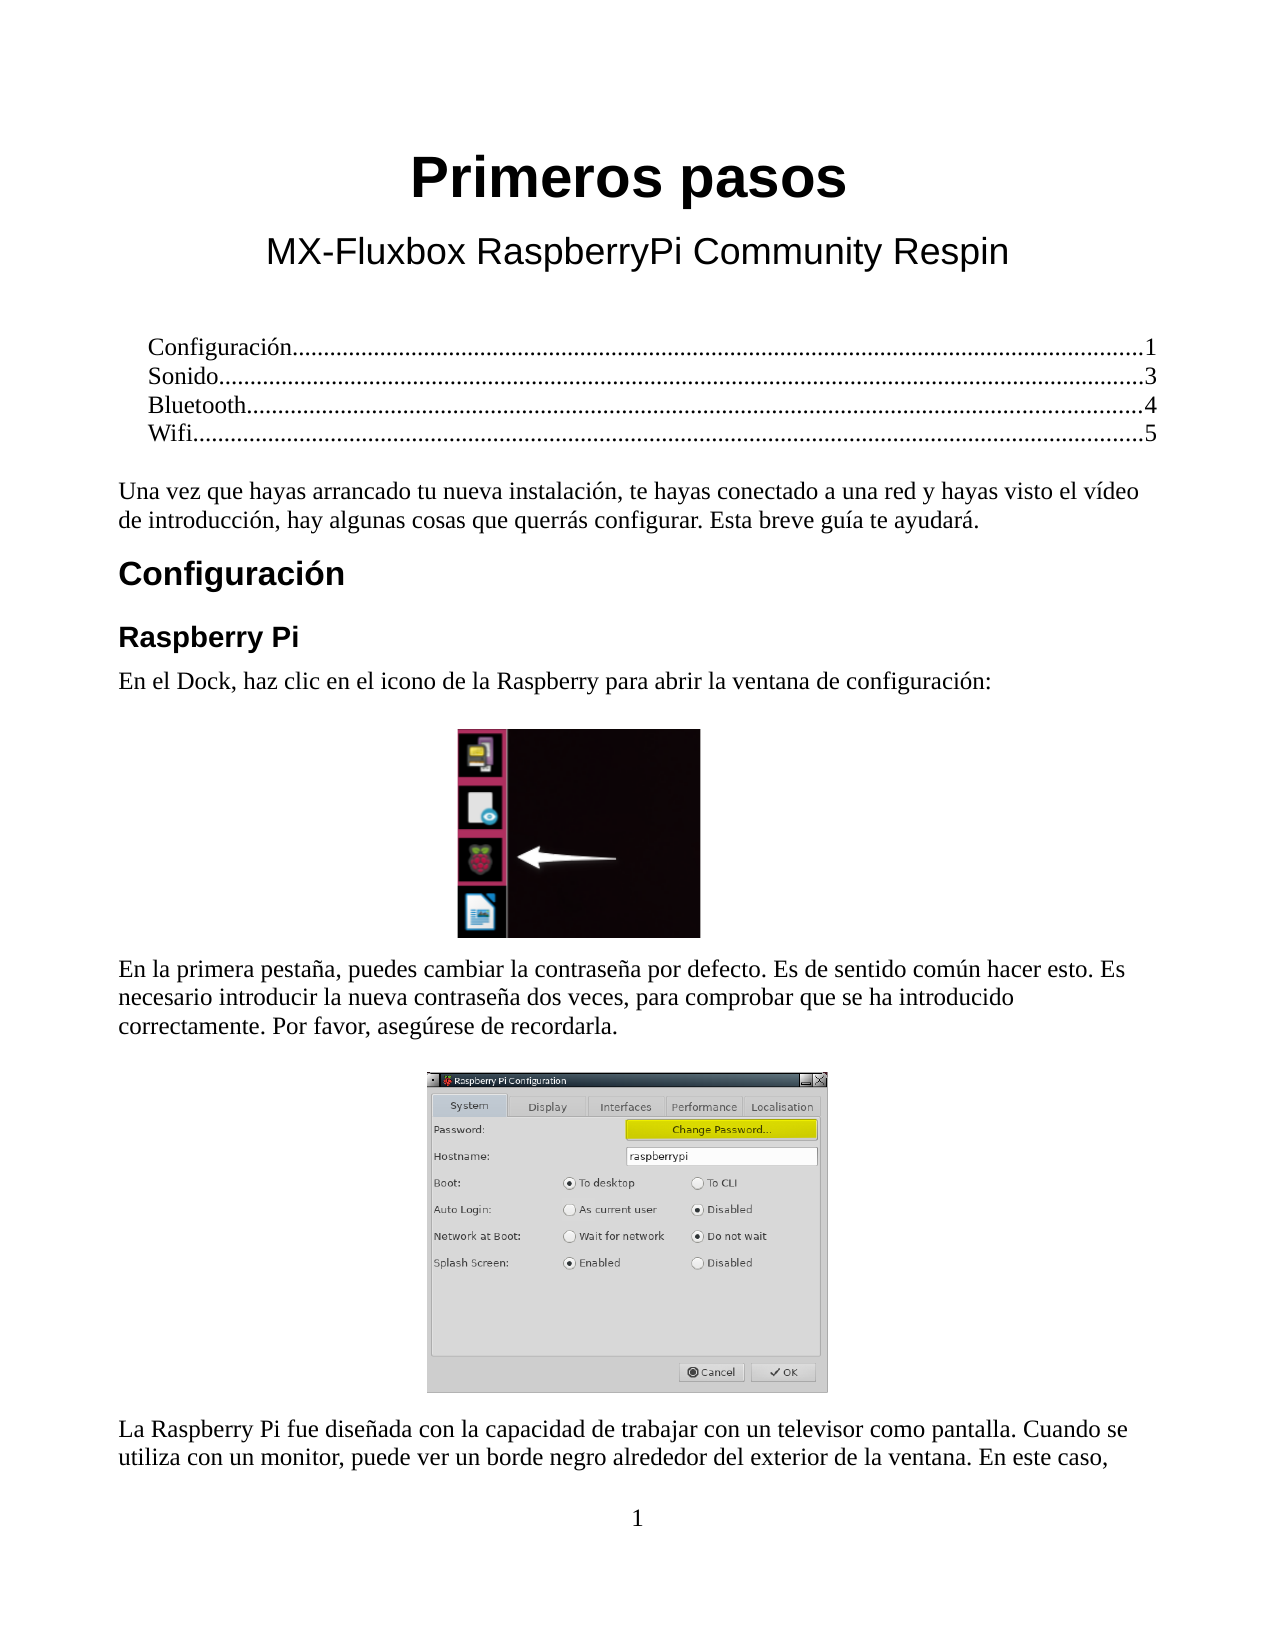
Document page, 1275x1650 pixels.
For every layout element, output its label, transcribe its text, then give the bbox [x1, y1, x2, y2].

picture [457, 729, 701, 938]
text Wifi 5 [148, 418, 1157, 447]
subtitle Raspberry Pi [118, 620, 1157, 654]
text Una vez que hayas arrancado tu nueva instalación, te hayas conectado a una red y hayas visto el vídeo de introducción, hay algunas cosas que querrás configurar. Esta breve guía te ayudará. [118, 476, 1157, 533]
text Bluetooth 4 [148, 390, 1157, 418]
text La Raspberry Pi fue diseñada con la capacidad de trabajar con un televisor como pantalla. Cuando se utiliza con un monitor, puede ver un borde negro alrededor del exterior de la ventana. En este caso, [118, 1414, 1157, 1471]
subtitle MX-Fluxbox RaspberryPi Community Respin [118, 229, 1157, 272]
text Configuración 1 [148, 332, 1157, 361]
title Primeros pasos [118, 143, 1157, 210]
subtitle Configuración [118, 554, 1157, 593]
picture [423, 1068, 831, 1396]
text En el Dock, haz clic en el icono de la Raspberry para abrir la ventana de configuración: [118, 666, 1157, 695]
text Sonido 3 [148, 361, 1157, 390]
text En la primera pestaña, puedes cambiar la contraseña por defecto. Es de sentido común hacer esto. Es necesario introducir la nueva contraseña dos veces, para comprobar que se ha introducido correctamente. Por favor, asegúrese de recordarla. [118, 954, 1157, 1040]
